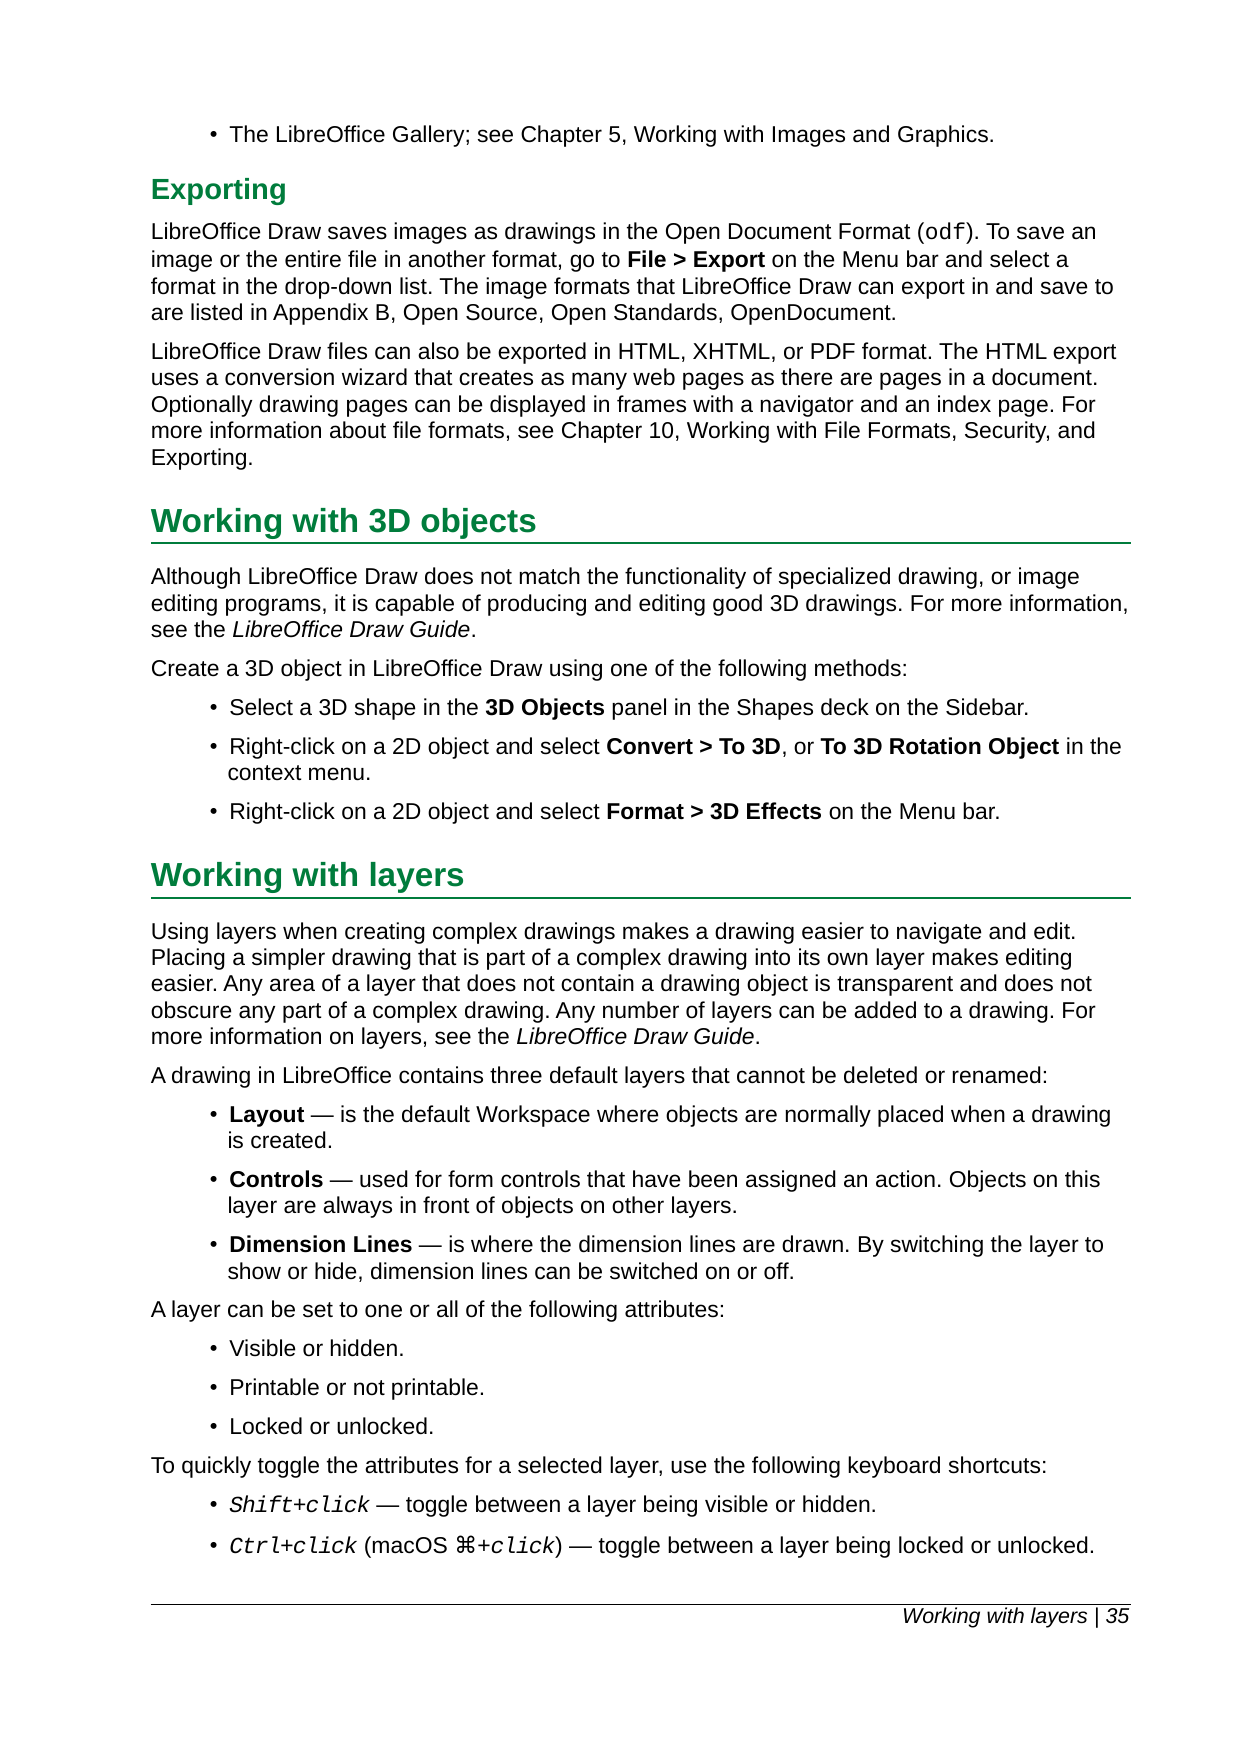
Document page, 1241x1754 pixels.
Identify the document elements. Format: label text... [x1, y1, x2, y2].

text LibreOffice Draw saves images as drawings in the Open Document Format (odf). To save an image or the entire file in another format, go to File > Export on the Menu bar and select a format in the drop-down list. The image formats that LibreOffice Draw can export in and save to are listed in Appendix B, Open Source, Open Standards, OpenDocument. [151, 218, 1131, 326]
list Controls — used for form controls that have been assigned an action. Objects on this layer are always in front of objects on other layers. [209, 1166, 1131, 1219]
subtitle Exporting [151, 172, 1131, 206]
list Dimension Lines — is where the dimension lines are drawn. By switching the layer to show or hide, dimension lines can be switched on or off. [209, 1231, 1131, 1284]
list To quickly toggle the attributes for a selected layer, use the following keyboard shortcuts: [151, 1452, 1131, 1478]
list Ctrl+click (macOS ⌘+click) — toggle between a layer being locked or unlocked. [209, 1532, 1131, 1560]
subtitle Working with layers [151, 855, 1131, 897]
list Right-click on a 2D object and select Convert > To 3D, or To 3D Rotation Object in the context menu. [209, 733, 1131, 785]
text LibreOffice Draw files can also be exported in HTML, XHTML, or PDF format. The HTML export uses a conversion wizard that creates as many web pages as there are pages in a document. Optionally drawing pages can be displayed in frames with a navigator and an index page. For more information about file formats, see Chapter 10, Working with File Formats, Security, and Exporting. [151, 338, 1131, 470]
list Layout — is the default Workspace where objects are normally placed when a drawing is created. [209, 1101, 1131, 1153]
list Printable or not printable. [209, 1374, 1131, 1401]
list Right-click on a 2D object and select Format > 3D Effects on the Menu bar. [209, 798, 1131, 824]
list The LibreOffice Gallery; see Chapter 5, Working with Images and Graphics. [209, 121, 1131, 147]
list A drawing in LibreOffice contains three default layers that cannot be deleted or renamed: [151, 1062, 1131, 1088]
text Although LibreOffice Draw does not match the functionality of specialized drawing, or image editing programs, it is capable of producing and editing good 3D drawings. For more information, see the LibreOffice Draw Guide. [151, 563, 1131, 642]
text Using layers when creating complex drawings makes a drawing easier to navigate and edit. Placing a simpler drawing that is part of a complex drawing into its own layer makes editing easier. Any area of a layer that does not contain a drawing object is transparent and does not obscure any part of a complex drawing. Any number of layers can be added to a drawing. For more information on layers, see the LibreOffice Draw Guide. [151, 918, 1131, 1049]
list Locked or unlocked. [209, 1413, 1131, 1439]
list A layer can be set to one or all of the following attributes: [151, 1296, 1131, 1323]
subtitle Working with 3D objects [151, 501, 1131, 542]
list Create a 3D object in LibreOffice Draw using one of the following methods: [151, 655, 1131, 681]
list Select a 3D shape in the 3D Objects panel in the Shapes deck on the Sidebar. [209, 694, 1131, 720]
list Visible or hidden. [209, 1335, 1131, 1362]
list Shift+click — toggle between a layer being visible or hidden. [209, 1491, 1131, 1519]
